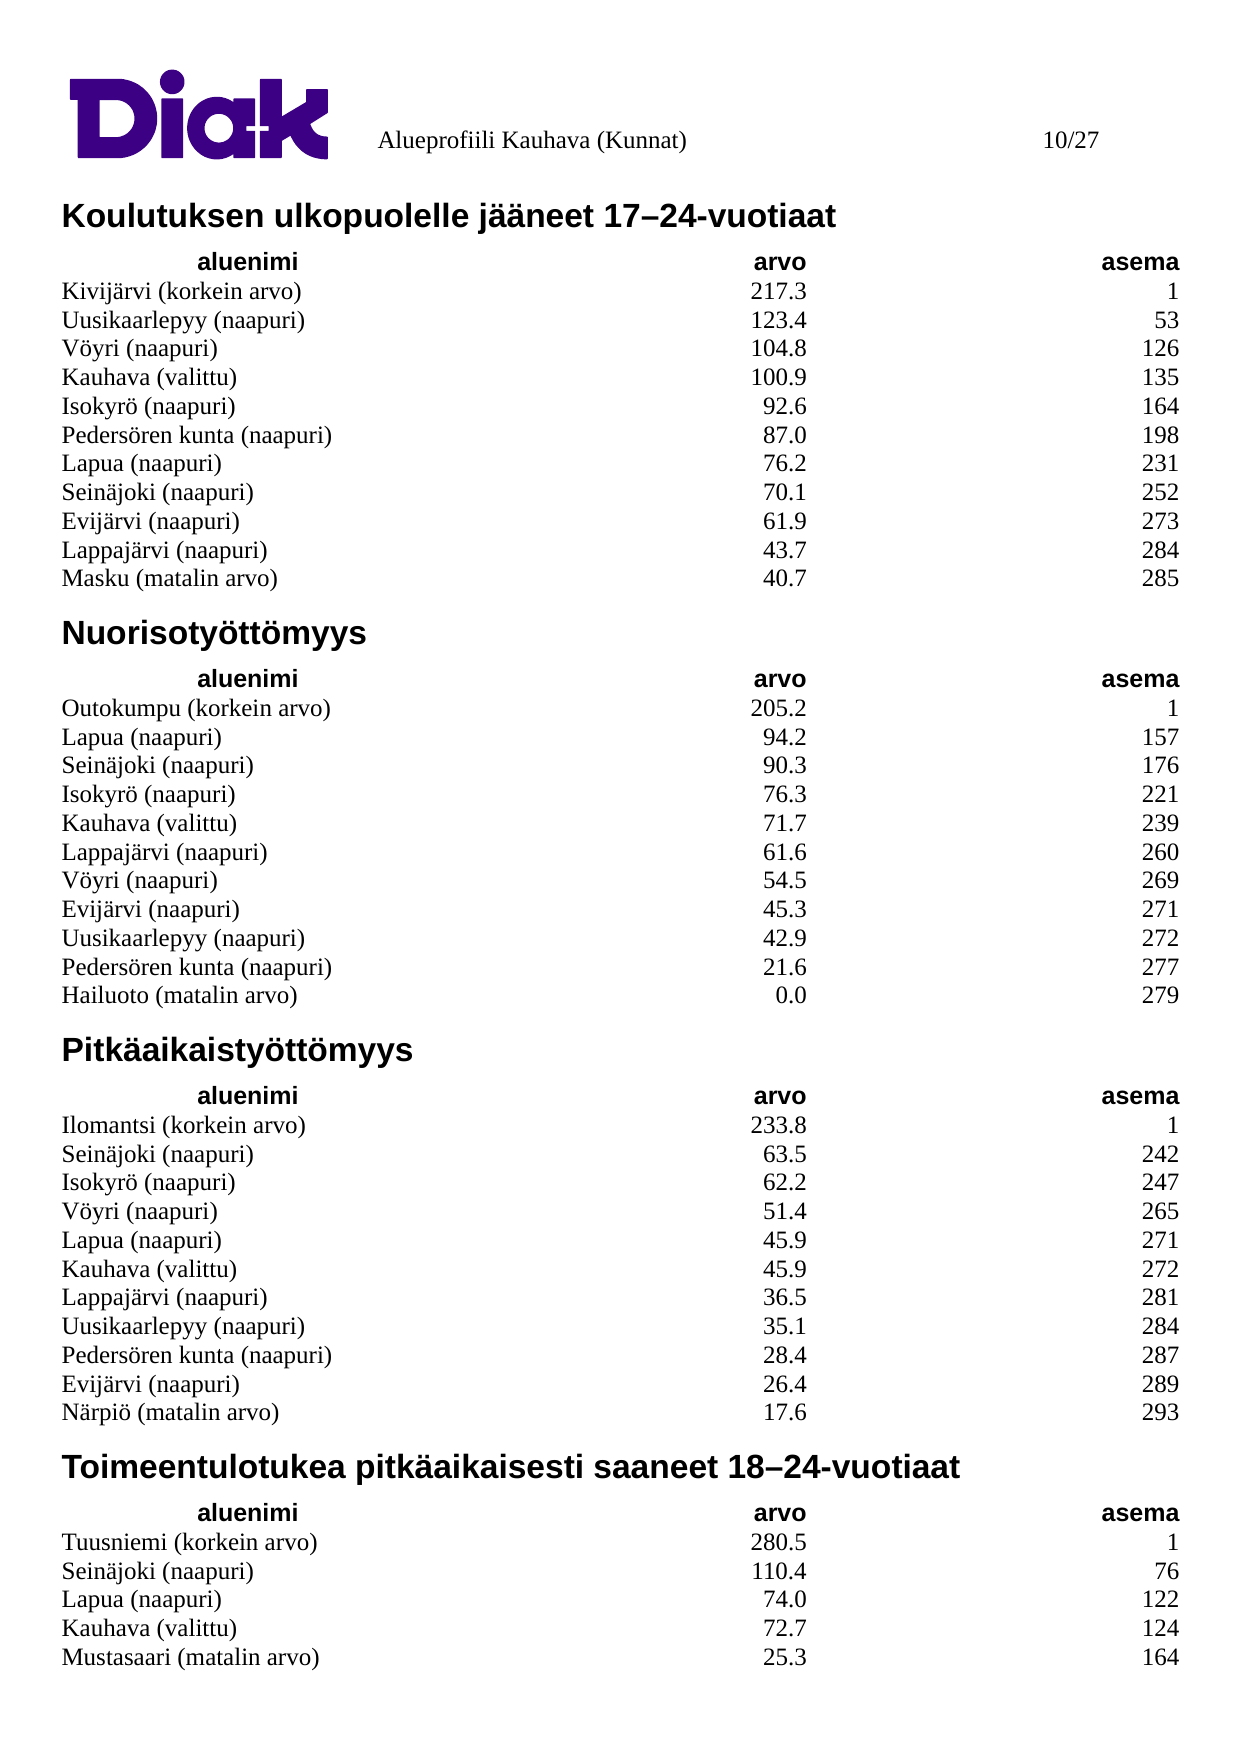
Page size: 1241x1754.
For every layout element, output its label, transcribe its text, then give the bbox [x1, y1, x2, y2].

table_cell Lappajärvi (naapuri) [61, 535, 434, 563]
table_cell Pedersören kunta (naapuri) [61, 1340, 434, 1369]
table_cell Hailuoto (matalin arvo) [61, 981, 434, 1009]
table_cell 289 [806, 1369, 1179, 1397]
table_cell 281 [806, 1283, 1179, 1311]
table_cell Lapua (naapuri) [61, 722, 434, 751]
table_cell Uusikaarlepyy (naapuri) [61, 305, 434, 333]
table_cell Vöyri (naapuri) [61, 334, 434, 362]
table_cell 100.9 [434, 362, 806, 391]
table_cell 62.2 [434, 1168, 806, 1196]
table_header arvo [434, 247, 806, 276]
table_cell Pedersören kunta (naapuri) [61, 420, 434, 448]
table_cell 273 [806, 506, 1179, 535]
subtitle Pitkäaikaistyöttömyys [61, 1030, 1179, 1069]
table_cell 17.6 [434, 1398, 806, 1426]
table_cell 54.5 [434, 866, 806, 894]
table_cell 25.3 [434, 1642, 806, 1671]
table_cell Seinäjoki (naapuri) [61, 477, 434, 506]
table_cell Lapua (naapuri) [61, 1225, 434, 1254]
table_cell 157 [806, 722, 1179, 751]
table_cell Mustasaari (matalin arvo) [61, 1642, 434, 1671]
table_cell 51.4 [434, 1196, 806, 1225]
table_cell Kauhava (valittu) [61, 362, 434, 391]
table_cell Lappajärvi (naapuri) [61, 1283, 434, 1311]
table_cell 104.8 [434, 334, 806, 362]
table_cell 76 [806, 1556, 1179, 1584]
table_cell 122 [806, 1585, 1179, 1613]
table_cell Tuusniemi (korkein arvo) [61, 1527, 434, 1556]
table_cell 45.9 [434, 1225, 806, 1254]
table_cell Masku (matalin arvo) [61, 564, 434, 592]
table_cell 1 [806, 276, 1179, 305]
table_cell Kauhava (valittu) [61, 1613, 434, 1642]
table_header asema [806, 1081, 1179, 1110]
table_cell 35.1 [434, 1311, 806, 1340]
table_cell 126 [806, 334, 1179, 362]
table_cell 1 [806, 1110, 1179, 1139]
table_cell 265 [806, 1196, 1179, 1225]
table_cell Vöyri (naapuri) [61, 1196, 434, 1225]
table_cell Outokumpu (korkein arvo) [61, 693, 434, 722]
table_cell 61.6 [434, 837, 806, 866]
table_cell 61.9 [434, 506, 806, 535]
table_cell 40.7 [434, 564, 806, 592]
table_cell Isokyrö (naapuri) [61, 1168, 434, 1196]
table_cell Uusikaarlepyy (naapuri) [61, 1311, 434, 1340]
table_cell 28.4 [434, 1340, 806, 1369]
table_cell Uusikaarlepyy (naapuri) [61, 923, 434, 952]
table_cell 21.6 [434, 952, 806, 981]
table_cell Seinäjoki (naapuri) [61, 1139, 434, 1167]
table_cell 43.7 [434, 535, 806, 563]
table_cell 42.9 [434, 923, 806, 952]
table_cell 45.9 [434, 1254, 806, 1282]
table_header aluenimi [61, 247, 434, 276]
table_cell Kauhava (valittu) [61, 808, 434, 837]
table_cell 279 [806, 981, 1179, 1009]
table_cell 123.4 [434, 305, 806, 333]
table_cell Ilomantsi (korkein arvo) [61, 1110, 434, 1139]
table_cell Lappajärvi (naapuri) [61, 837, 434, 866]
table_header arvo [434, 664, 806, 693]
table_header asema [806, 1498, 1179, 1527]
table_cell 1 [806, 693, 1179, 722]
table_cell 1 [806, 1527, 1179, 1556]
table_cell Kivijärvi (korkein arvo) [61, 276, 434, 305]
table_cell 284 [806, 535, 1179, 563]
table_cell 198 [806, 420, 1179, 448]
table_cell 76.3 [434, 779, 806, 808]
table_cell 280.5 [434, 1527, 806, 1556]
table_cell 87.0 [434, 420, 806, 448]
table_cell 164 [806, 1642, 1179, 1671]
table_header aluenimi [61, 1081, 434, 1110]
table_cell Närpiö (matalin arvo) [61, 1398, 434, 1426]
table_cell 176 [806, 751, 1179, 779]
table_cell 164 [806, 391, 1179, 420]
table_cell 272 [806, 923, 1179, 952]
table_cell 284 [806, 1311, 1179, 1340]
table_cell 293 [806, 1398, 1179, 1426]
table_cell 221 [806, 779, 1179, 808]
table_cell Pedersören kunta (naapuri) [61, 952, 434, 981]
table_cell Evijärvi (naapuri) [61, 1369, 434, 1397]
table_cell Isokyrö (naapuri) [61, 779, 434, 808]
table_cell 242 [806, 1139, 1179, 1167]
table_header aluenimi [61, 1498, 434, 1527]
table_header arvo [434, 1081, 806, 1110]
table_cell 45.3 [434, 894, 806, 923]
table_cell 72.7 [434, 1613, 806, 1642]
table_header arvo [434, 1498, 806, 1527]
table_cell 271 [806, 1225, 1179, 1254]
table_cell 287 [806, 1340, 1179, 1369]
table_cell 252 [806, 477, 1179, 506]
table_cell 271 [806, 894, 1179, 923]
table_cell 205.2 [434, 693, 806, 722]
table_cell 269 [806, 866, 1179, 894]
subtitle Toimeentulotukea pitkäaikaisesti saaneet 18–24-vuotiaat [61, 1447, 1179, 1486]
table_cell Isokyrö (naapuri) [61, 391, 434, 420]
table_cell 74.0 [434, 1585, 806, 1613]
table_cell 272 [806, 1254, 1179, 1282]
table_cell 0.0 [434, 981, 806, 1009]
table_cell 135 [806, 362, 1179, 391]
table_cell Evijärvi (naapuri) [61, 506, 434, 535]
table_cell 36.5 [434, 1283, 806, 1311]
table_cell 260 [806, 837, 1179, 866]
table_cell Lapua (naapuri) [61, 449, 434, 477]
table_cell 247 [806, 1168, 1179, 1196]
table_cell Kauhava (valittu) [61, 1254, 434, 1282]
table_cell 92.6 [434, 391, 806, 420]
table_cell 124 [806, 1613, 1179, 1642]
table_cell 63.5 [434, 1139, 806, 1167]
table_cell 76.2 [434, 449, 806, 477]
table_cell 94.2 [434, 722, 806, 751]
table_cell 70.1 [434, 477, 806, 506]
table_cell 217.3 [434, 276, 806, 305]
table_cell Lapua (naapuri) [61, 1585, 434, 1613]
table_cell Seinäjoki (naapuri) [61, 1556, 434, 1584]
table_cell 53 [806, 305, 1179, 333]
table_cell 277 [806, 952, 1179, 981]
table_cell 90.3 [434, 751, 806, 779]
table_cell 239 [806, 808, 1179, 837]
table_cell Vöyri (naapuri) [61, 866, 434, 894]
table_cell 231 [806, 449, 1179, 477]
table_header asema [806, 664, 1179, 693]
table_cell 110.4 [434, 1556, 806, 1584]
table_cell 71.7 [434, 808, 806, 837]
subtitle Koulutuksen ulkopuolelle jääneet 17–24-vuotiaat [61, 196, 1179, 235]
table_cell 26.4 [434, 1369, 806, 1397]
table_cell Seinäjoki (naapuri) [61, 751, 434, 779]
table_cell 233.8 [434, 1110, 806, 1139]
subtitle Nuorisotyöttömyys [61, 613, 1179, 652]
table_cell 285 [806, 564, 1179, 592]
table_header aluenimi [61, 664, 434, 693]
table_header asema [806, 247, 1179, 276]
table_cell Evijärvi (naapuri) [61, 894, 434, 923]
